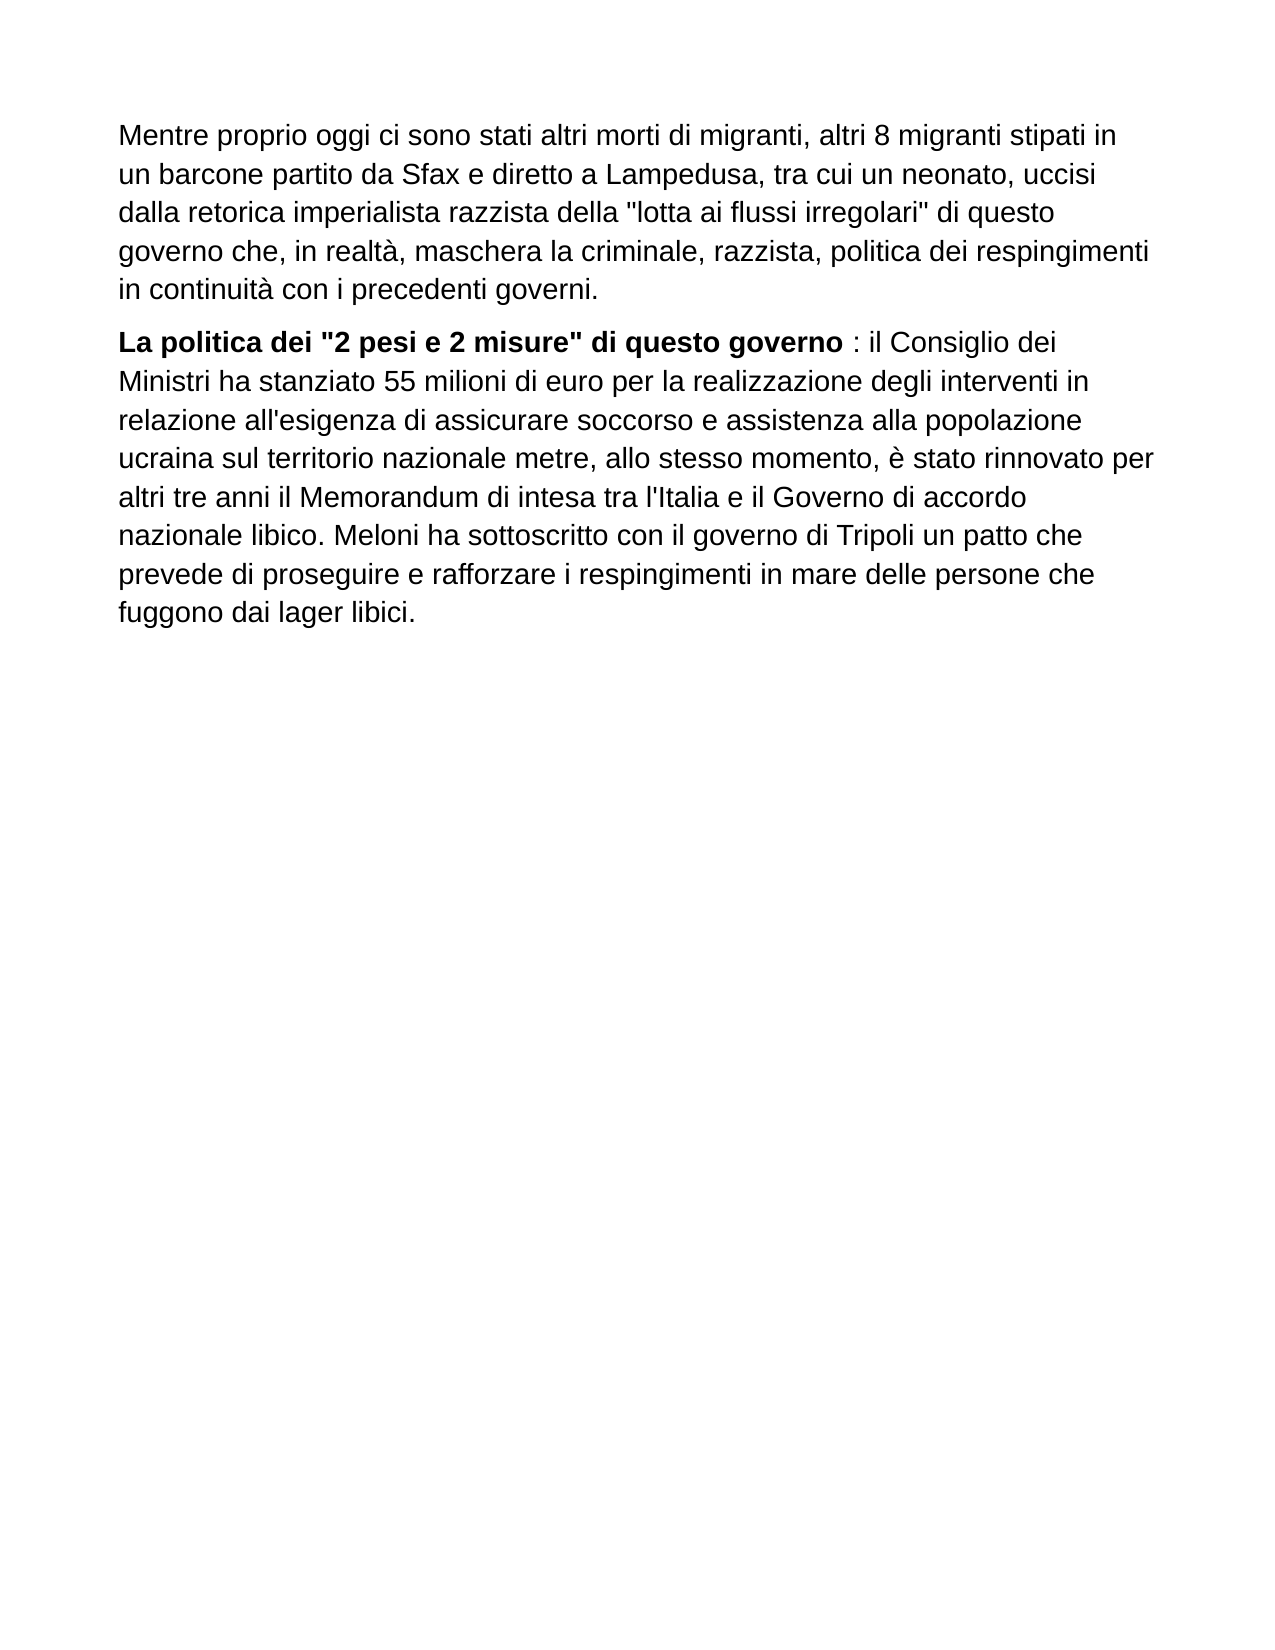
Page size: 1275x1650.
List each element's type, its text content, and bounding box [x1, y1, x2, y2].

text Mentre proprio oggi ci sono stati altri morti di migranti, altri 8 migranti stipati in un barcone partito da Sfax e diretto a Lampedusa, tra cui un neonato, uccisi dalla retorica imperialista razzista della "lotta ai flussi irregolari" di questo governo che, in realtà, maschera la criminale, razzista, politica dei respingimenti in continuità con i precedenti governi. [118, 118, 1157, 306]
text La politica dei "2 pesi e 2 misure" di questo governo : il Consiglio dei Ministri ha stanziato 55 milioni di euro per la realizzazione degli interventi in relazione all'esigenza di assicurare soccorso e assistenza alla popolazione ucraina sul territorio nazionale metre, allo stesso momento, è stato rinnovato per altri tre anni il Memorandum di intesa tra l'Italia e il Governo di accordo nazionale libico. Meloni ha sottoscritto con il governo di Tripoli un patto che prevede di proseguire e rafforzare i respingimenti in mare delle persone che fuggono dai lager libici. [118, 325, 1157, 629]
